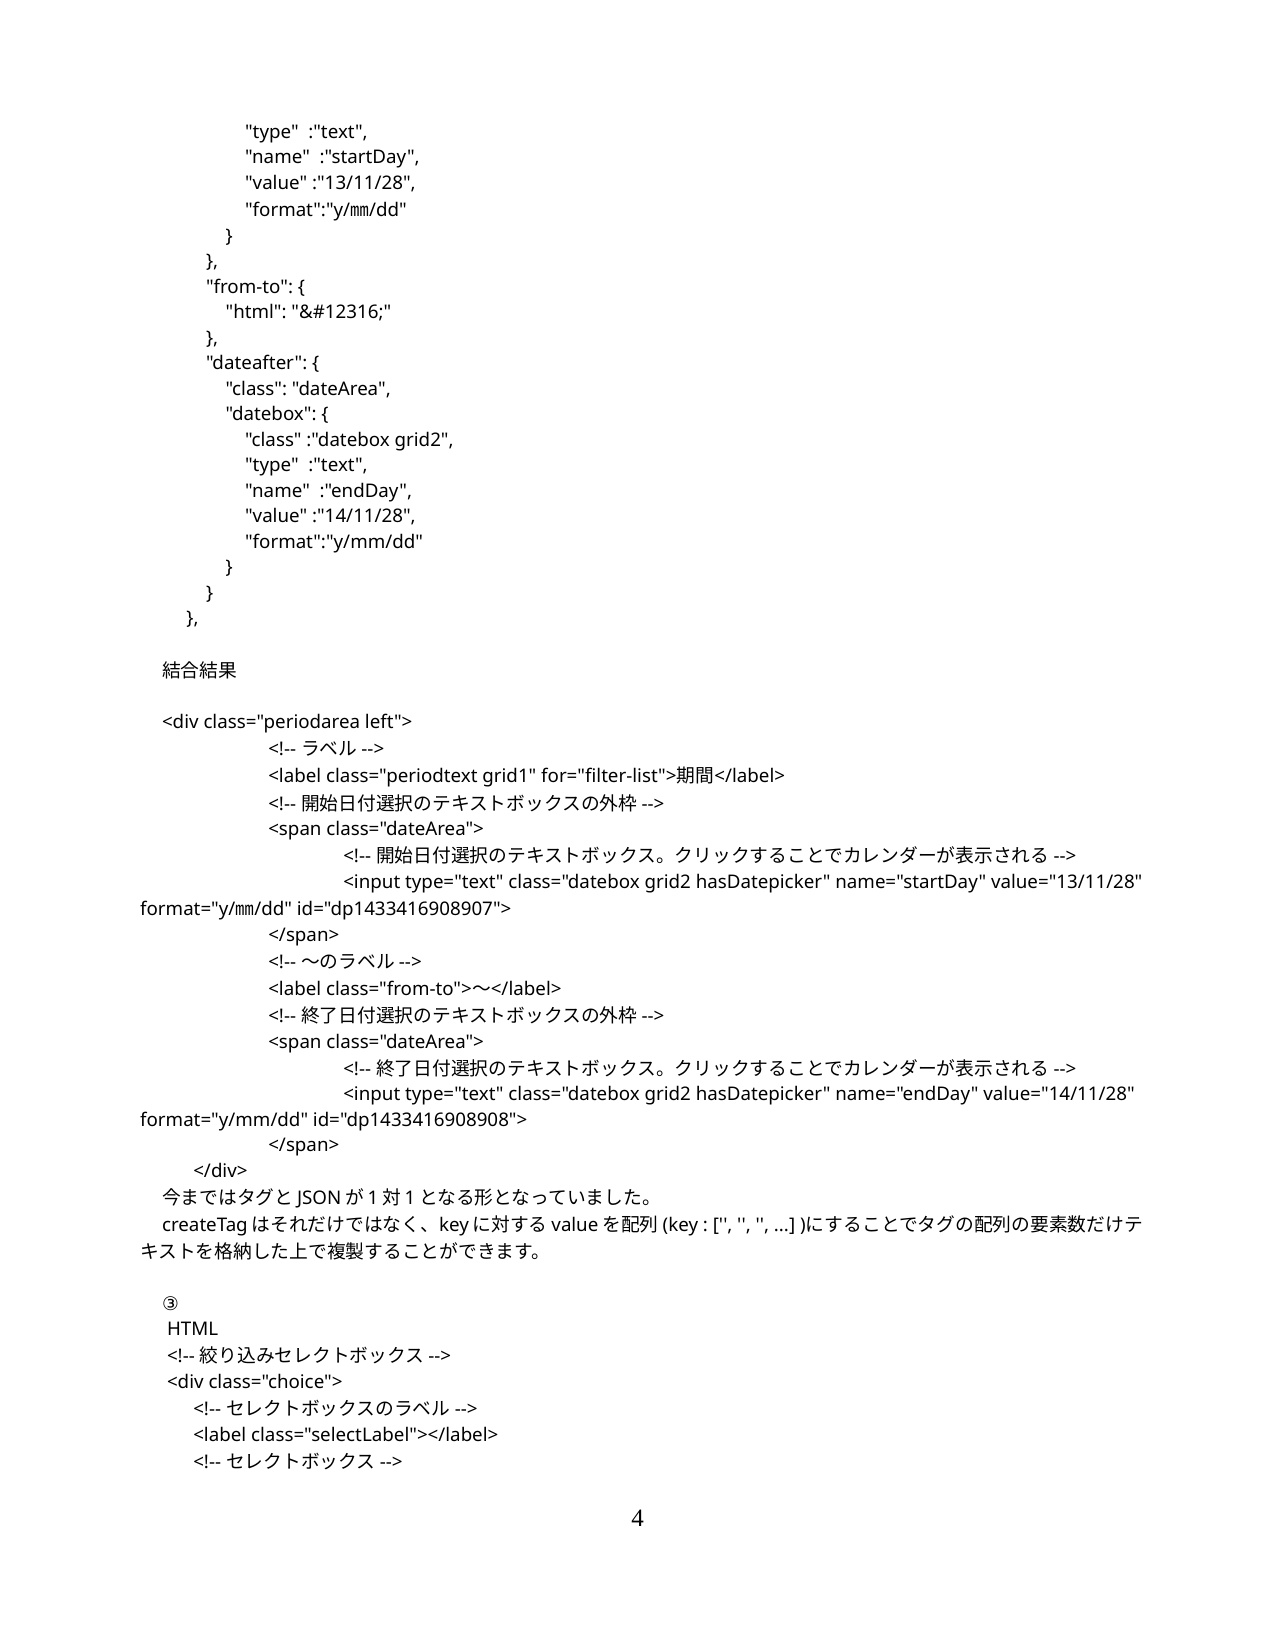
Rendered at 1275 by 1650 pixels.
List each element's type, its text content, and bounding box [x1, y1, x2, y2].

text <div class="periodarea left"> [140, 708, 1157, 734]
text "value" :"14/11/28", [140, 503, 1157, 528]
text "value" :"13/11/28", [140, 169, 1157, 195]
text <!-- 終了日付選択のテキストボックス。クリックすることでカレンダーが表示される --> [140, 1053, 1157, 1081]
text "class" :"datebox grid2", [140, 426, 1157, 452]
text <label class="selectLabel"></label> [140, 1421, 1157, 1446]
text "format":"y/mm/dd" [140, 528, 1157, 554]
text }, [140, 324, 1157, 349]
text <!-- 終了日付選択のテキストボックスの外枠 --> [140, 1001, 1157, 1028]
text <!-- セレクトボックス --> [140, 1446, 1157, 1473]
text </span> [140, 1132, 1157, 1157]
text ③ [140, 1290, 1157, 1315]
text <!-- セレクトボックスのラベル --> [140, 1394, 1157, 1421]
text "format":"y/㎜/dd" [140, 195, 1157, 222]
text <!-- ラベル --> [140, 734, 1157, 761]
text "type" :"text", [140, 452, 1157, 477]
text 結合結果 [140, 656, 1157, 683]
text "html": "&#12316;" [140, 298, 1157, 324]
text <label class="periodtext grid1" for="filter-list">期間</label> [140, 761, 1157, 788]
text } [140, 222, 1157, 247]
text </span> [140, 921, 1157, 946]
text } [140, 579, 1157, 605]
text <div class="choice"> [140, 1368, 1157, 1394]
text <!-- 〜のラベル --> [140, 946, 1157, 974]
text 今まではタグとJSONが1対1となる形となっていました。 [140, 1183, 1157, 1210]
text "datebox": { [140, 401, 1157, 426]
text </div> [140, 1157, 1157, 1183]
text <!-- 絞り込みセレクトボックス --> [140, 1341, 1157, 1368]
text "from-to": { [140, 273, 1157, 298]
text <!-- 開始日付選択のテキストボックス。クリックすることでカレンダーが表示される --> [140, 841, 1157, 868]
text HTML [140, 1315, 1157, 1341]
text <label class="from-to">〜</label> [140, 974, 1157, 1001]
text <span class="dateArea"> [140, 1028, 1157, 1053]
text createTagはそれだけではなく、keyに対するvalueを配列 (key : ['', '', '', ...] )にすることでタグの配列の要素数だけテキストを格納した上で複製することができます。 [140, 1210, 1157, 1264]
text "type" :"text", [140, 118, 1157, 144]
text <span class="dateArea"> [140, 816, 1157, 841]
text <input type="text" class="datebox grid2 hasDatepicker" name="endDay" value="14/11/28" format="y/mm/dd" id="dp1433416908908"> [140, 1081, 1157, 1132]
text }, [140, 247, 1157, 273]
text }, [140, 605, 1157, 630]
text "dateafter": { [140, 349, 1157, 375]
text <input type="text" class="datebox grid2 hasDatepicker" name="startDay" value="13/11/28" format="y/㎜/dd" id="dp1433416908907"> [140, 868, 1157, 921]
text "class": "dateArea", [140, 375, 1157, 401]
text <!-- 開始日付選択のテキストボックスの外枠 --> [140, 788, 1157, 816]
text } [140, 554, 1157, 579]
text "name" :"startDay", [140, 144, 1157, 169]
text "name" :"endDay", [140, 477, 1157, 503]
